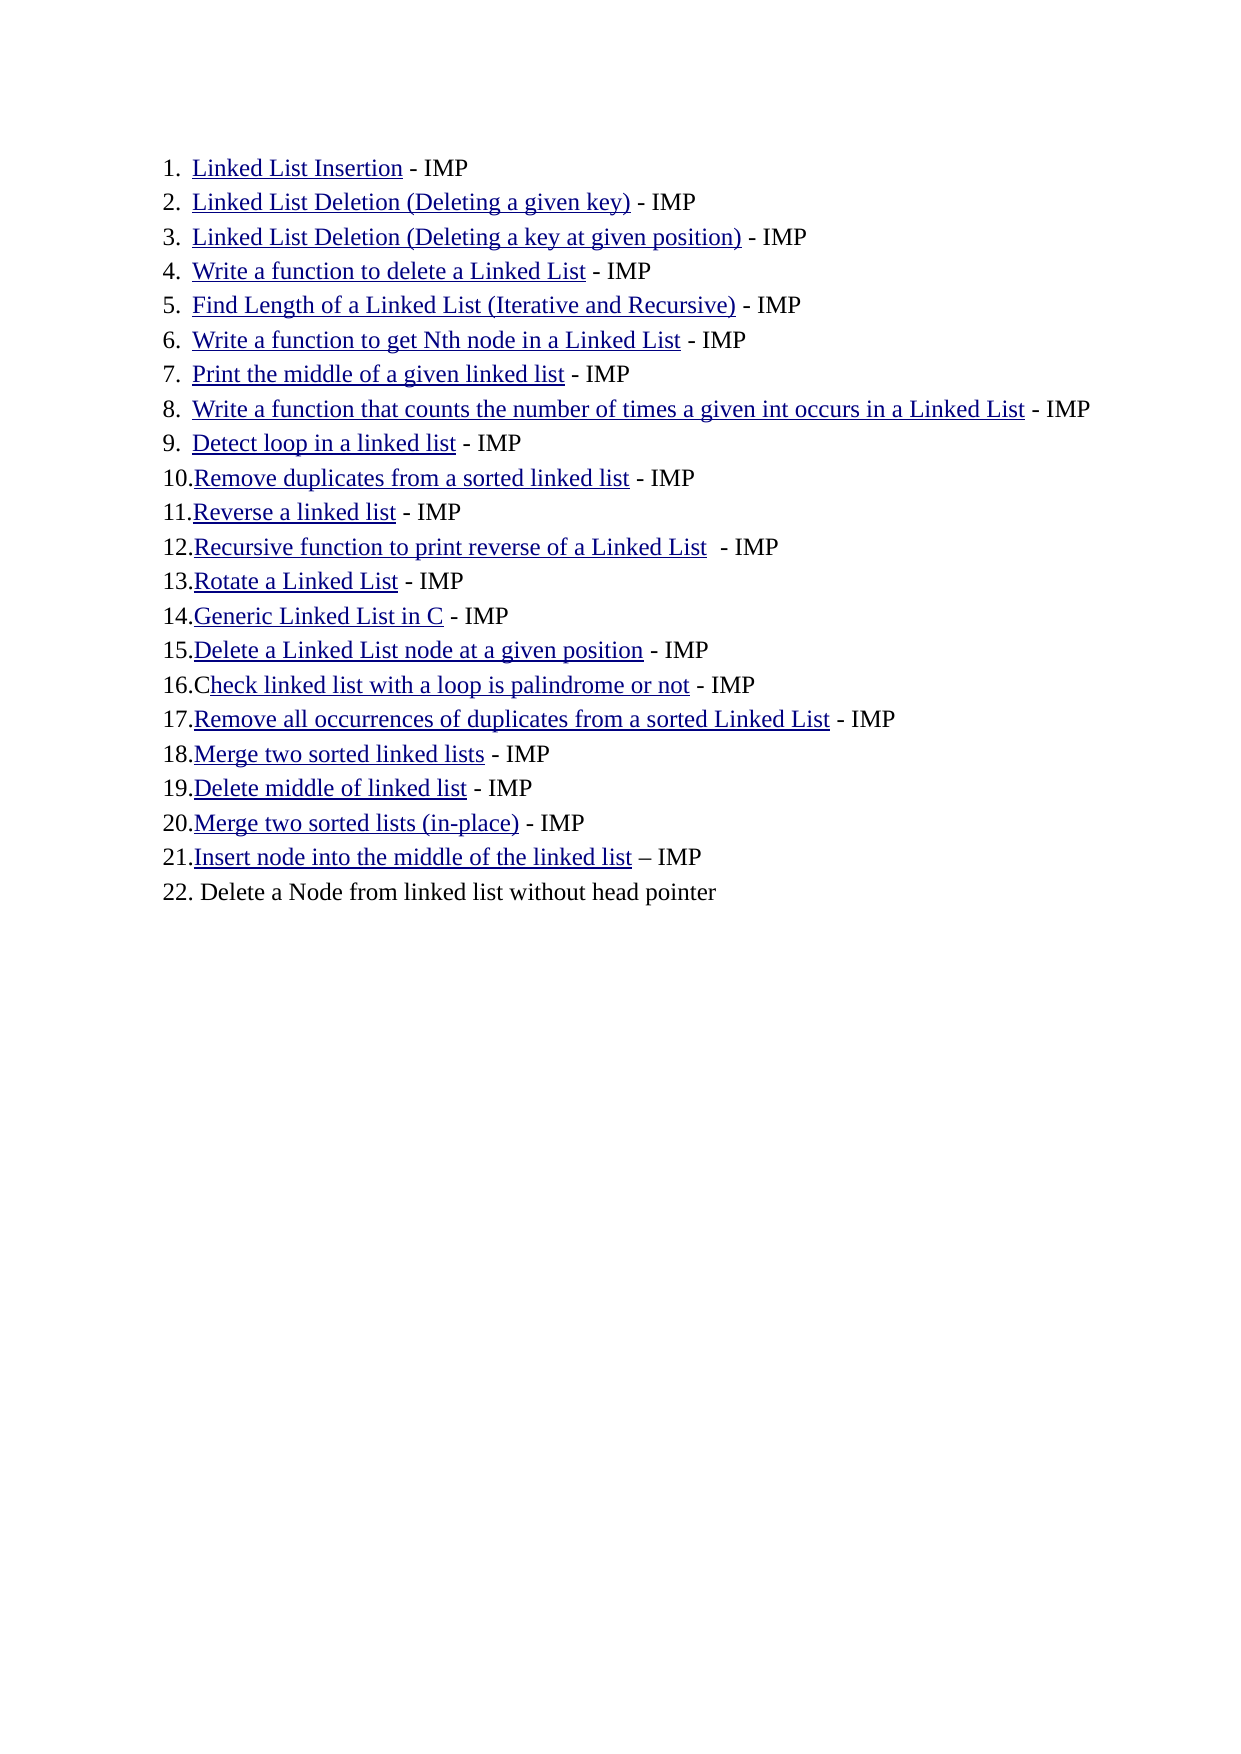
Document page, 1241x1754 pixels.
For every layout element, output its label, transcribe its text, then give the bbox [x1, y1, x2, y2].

list Remove all occurrences of duplicates from a sorted Linked List - IMP [162, 704, 1122, 733]
list Remove duplicates from a sorted linked list - IMP [162, 463, 1122, 492]
list Delete middle of linked list - IMP [162, 773, 1122, 802]
list Write a function to get Nth node in a Linked List - IMP [162, 325, 1122, 354]
list Linked List Deletion (Deleting a given key) - IMP [162, 187, 1122, 216]
list Linked List Insertion - IMP [162, 153, 1122, 181]
list Rotate a Linked List - IMP [162, 566, 1122, 595]
list Print the middle of a given linked list - IMP [162, 359, 1122, 388]
list Delete a Linked List node at a given position - IMP [162, 635, 1122, 664]
list Detect loop in a linked list - IMP [162, 428, 1122, 457]
list Recursive function to print reverse of a Linked List - IMP [162, 532, 1122, 561]
list Write a function that counts the number of times a given int occurs in a Linked List - IMP [162, 394, 1122, 423]
list Linked List Deletion (Deleting a key at given position) - IMP [162, 222, 1122, 250]
list Insert node into the middle of the linked list – IMP [162, 842, 1122, 871]
list Write a function to delete a Linked List - IMP [162, 256, 1122, 285]
list Reverse a linked list - IMP [162, 497, 1122, 526]
list Check linked list with a loop is palindrome or not - IMP [162, 670, 1122, 698]
list Generic Linked List in C - IMP [162, 601, 1122, 629]
list Merge two sorted lists (in-place) - IMP [162, 808, 1122, 836]
list Delete a Node from linked list without head pointer [162, 877, 1122, 905]
list Find Length of a Linked List (Iterative and Recursive) - IMP [162, 291, 1122, 319]
list Merge two sorted linked lists - IMP [162, 739, 1122, 767]
